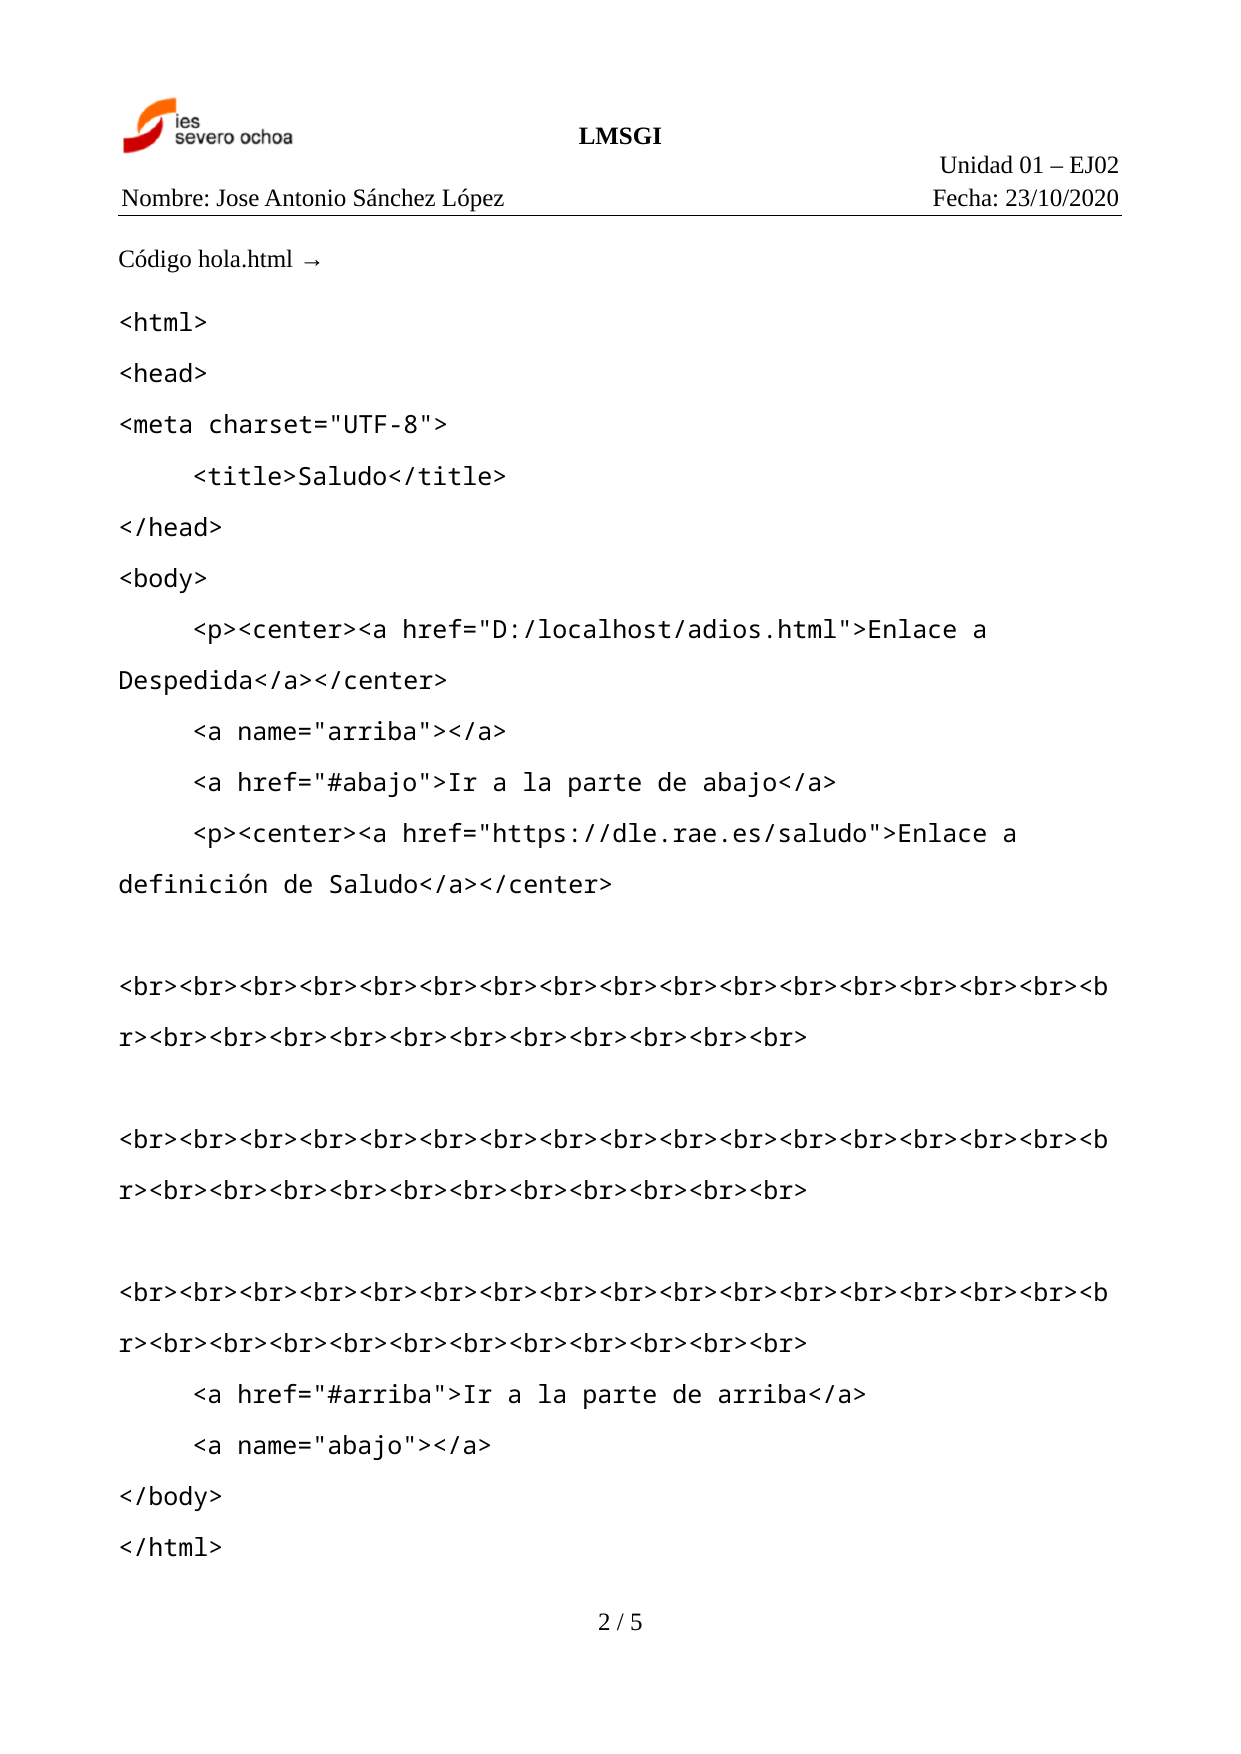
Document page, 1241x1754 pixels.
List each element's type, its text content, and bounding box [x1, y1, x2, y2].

text <br><br><br><br><br><br><br><br><br><br><br><br><br><br><br><br><br><br><br><br><br><br><br><br><br><br><br><br> [118, 1071, 1122, 1207]
text <meta charset="UTF-8"> [118, 407, 1122, 441]
text <br><br><br><br><br><br><br><br><br><br><br><br><br><br><br><br><br><br><br><br><br><br><br><br><br><br><br><br> [118, 1224, 1122, 1360]
text Código hola.html → [118, 244, 1122, 273]
text <p><center><a href="D:/localhost/adios.html">Enlace a Despedida</a></center> [118, 611, 1122, 696]
text </html> [118, 1530, 1122, 1564]
text <br><br><br><br><br><br><br><br><br><br><br><br><br><br><br><br><br><br><br><br><br><br><br><br><br><br><br><br> [118, 918, 1122, 1054]
text <a name="abajo"></a> [118, 1428, 1122, 1462]
text <body> [118, 560, 1122, 594]
text <html> [118, 305, 1122, 339]
text <head> [118, 356, 1122, 390]
text <a href="#arriba">Ir a la parte de arriba</a> [118, 1377, 1122, 1411]
text <p><center><a href="https://dle.rae.es/saludo">Enlace a definición de Saludo</a></center> [118, 816, 1122, 901]
picture [118, 95, 295, 155]
text </head> [118, 509, 1122, 543]
text <a name="arriba"></a> [118, 713, 1122, 747]
text </body> [118, 1479, 1122, 1513]
text <a href="#abajo">Ir a la parte de abajo</a> [118, 764, 1122, 798]
text <title>Saludo</title> [118, 458, 1122, 492]
